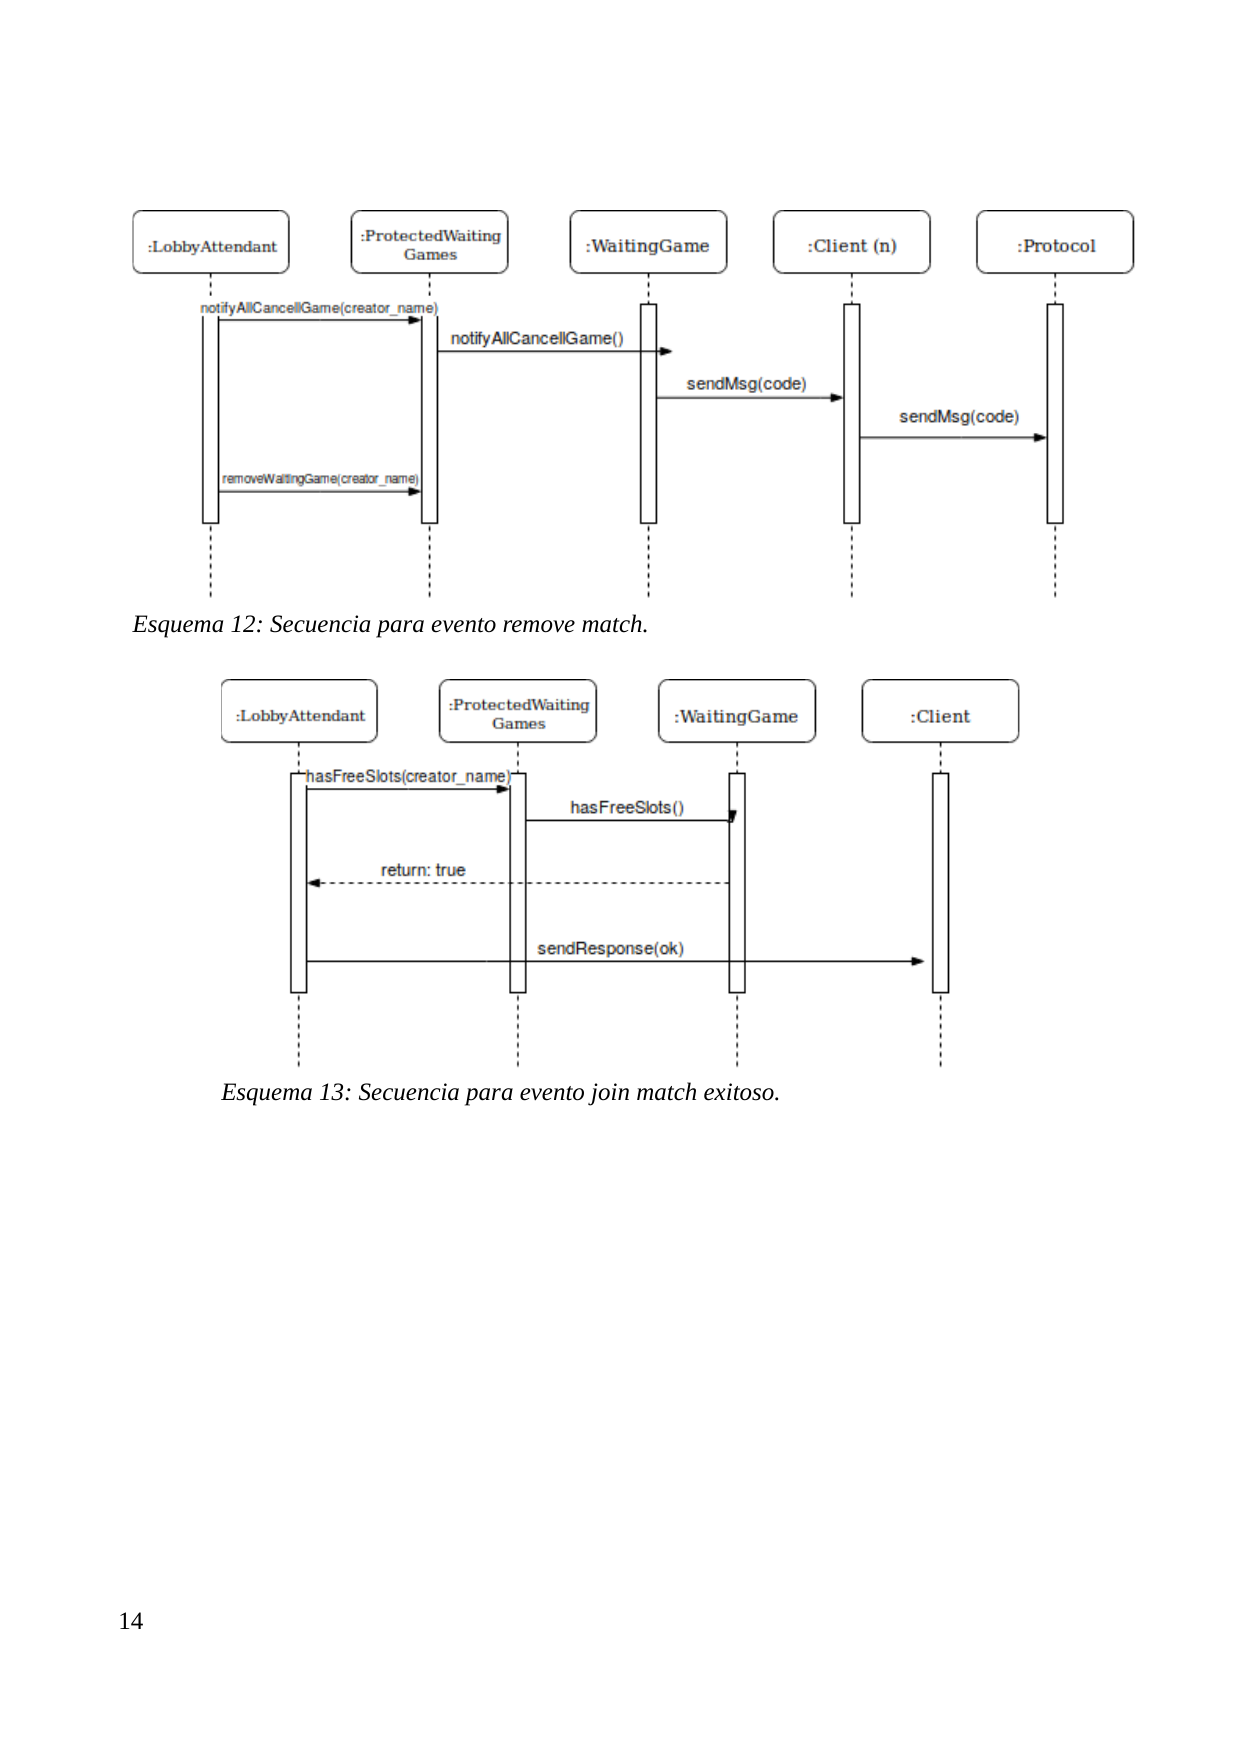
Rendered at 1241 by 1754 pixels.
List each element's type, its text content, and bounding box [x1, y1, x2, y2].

text Esquema 13: Secuencia para evento join match exitoso. [221, 1072, 1019, 1106]
picture [132, 210, 1136, 604]
text Esquema 12: Secuencia para evento remove match. [132, 604, 1136, 638]
picture [221, 679, 1020, 1072]
